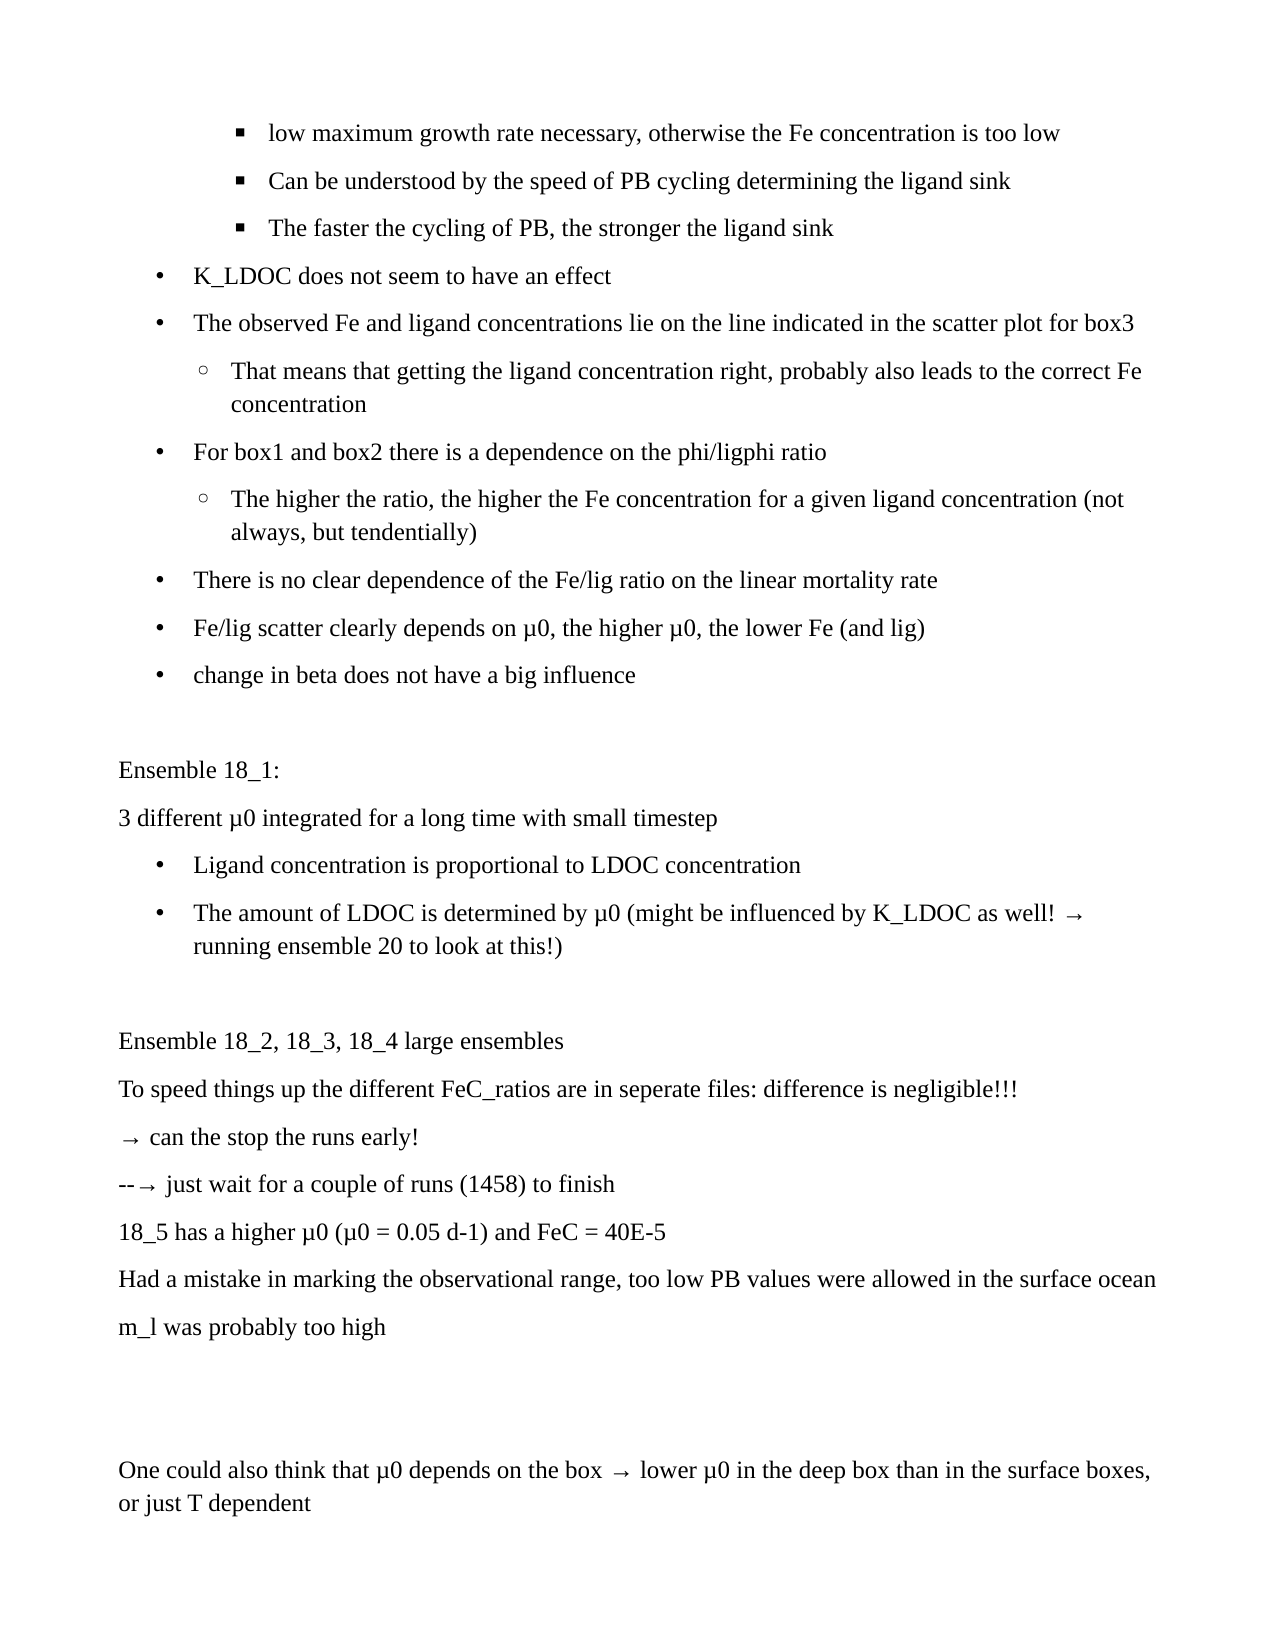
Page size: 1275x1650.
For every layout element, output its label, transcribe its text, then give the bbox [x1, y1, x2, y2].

text --→ just wait for a couple of runs (1458) to finish [118, 1169, 1157, 1198]
text → can the stop the runs early! [118, 1122, 1157, 1150]
text Ensemble 18_2, 18_3, 18_4 large ensembles [118, 1026, 1157, 1055]
list change in beta does not have a big influence [156, 660, 1157, 689]
list For box1 and box2 there is a dependence on the phi/ligphi ratio [156, 437, 1157, 466]
list Can be understood by the speed of PB cycling determining the ligand sink [231, 166, 1157, 194]
text m_l was probably too high [118, 1312, 1157, 1341]
list The faster the cycling of PB, the stronger the ligand sink [231, 213, 1157, 242]
list K_LDOC does not seem to have an effect [156, 261, 1157, 290]
list Ligand concentration is proportional to LDOC concentration [156, 851, 1157, 879]
list The amount of LDOC is determined by µ0 (might be influenced by K_LDOC as well! → running ensemble 20 to look at this!) [156, 898, 1157, 960]
list low maximum growth rate necessary, otherwise the Fe concentration is too low [231, 118, 1157, 147]
text Ensemble 18_1: [118, 755, 1157, 784]
list The higher the ratio, the higher the Fe concentration for a given ligand concentration (not always, but tendentially) [193, 484, 1157, 546]
text Had a mistake in marking the observational range, too low PB values were allowed in the surface ocean [118, 1264, 1157, 1293]
text 18_5 has a higher µ0 (µ0 = 0.05 d-1) and FeC = 40E-5 [118, 1217, 1157, 1246]
list There is no clear dependence of the Fe/lig ratio on the linear mortality rate [156, 565, 1157, 594]
list That means that getting the ligand concentration right, probably also leads to the correct Fe concentration [193, 356, 1157, 418]
list The observed Fe and ligand concentrations lie on the line indicated in the scatter plot for box3 [156, 308, 1157, 337]
text To speed things up the different FeC_ratios are in seperate files: difference is negligible!!! [118, 1074, 1157, 1103]
text One could also think that µ0 depends on the box → lower µ0 in the deep box than in the surface boxes, or just T dependent [118, 1455, 1157, 1517]
list Fe/lig scatter clearly depends on µ0, the higher µ0, the lower Fe (and lig) [156, 613, 1157, 641]
text 3 different µ0 integrated for a long time with small timestep [118, 803, 1157, 832]
